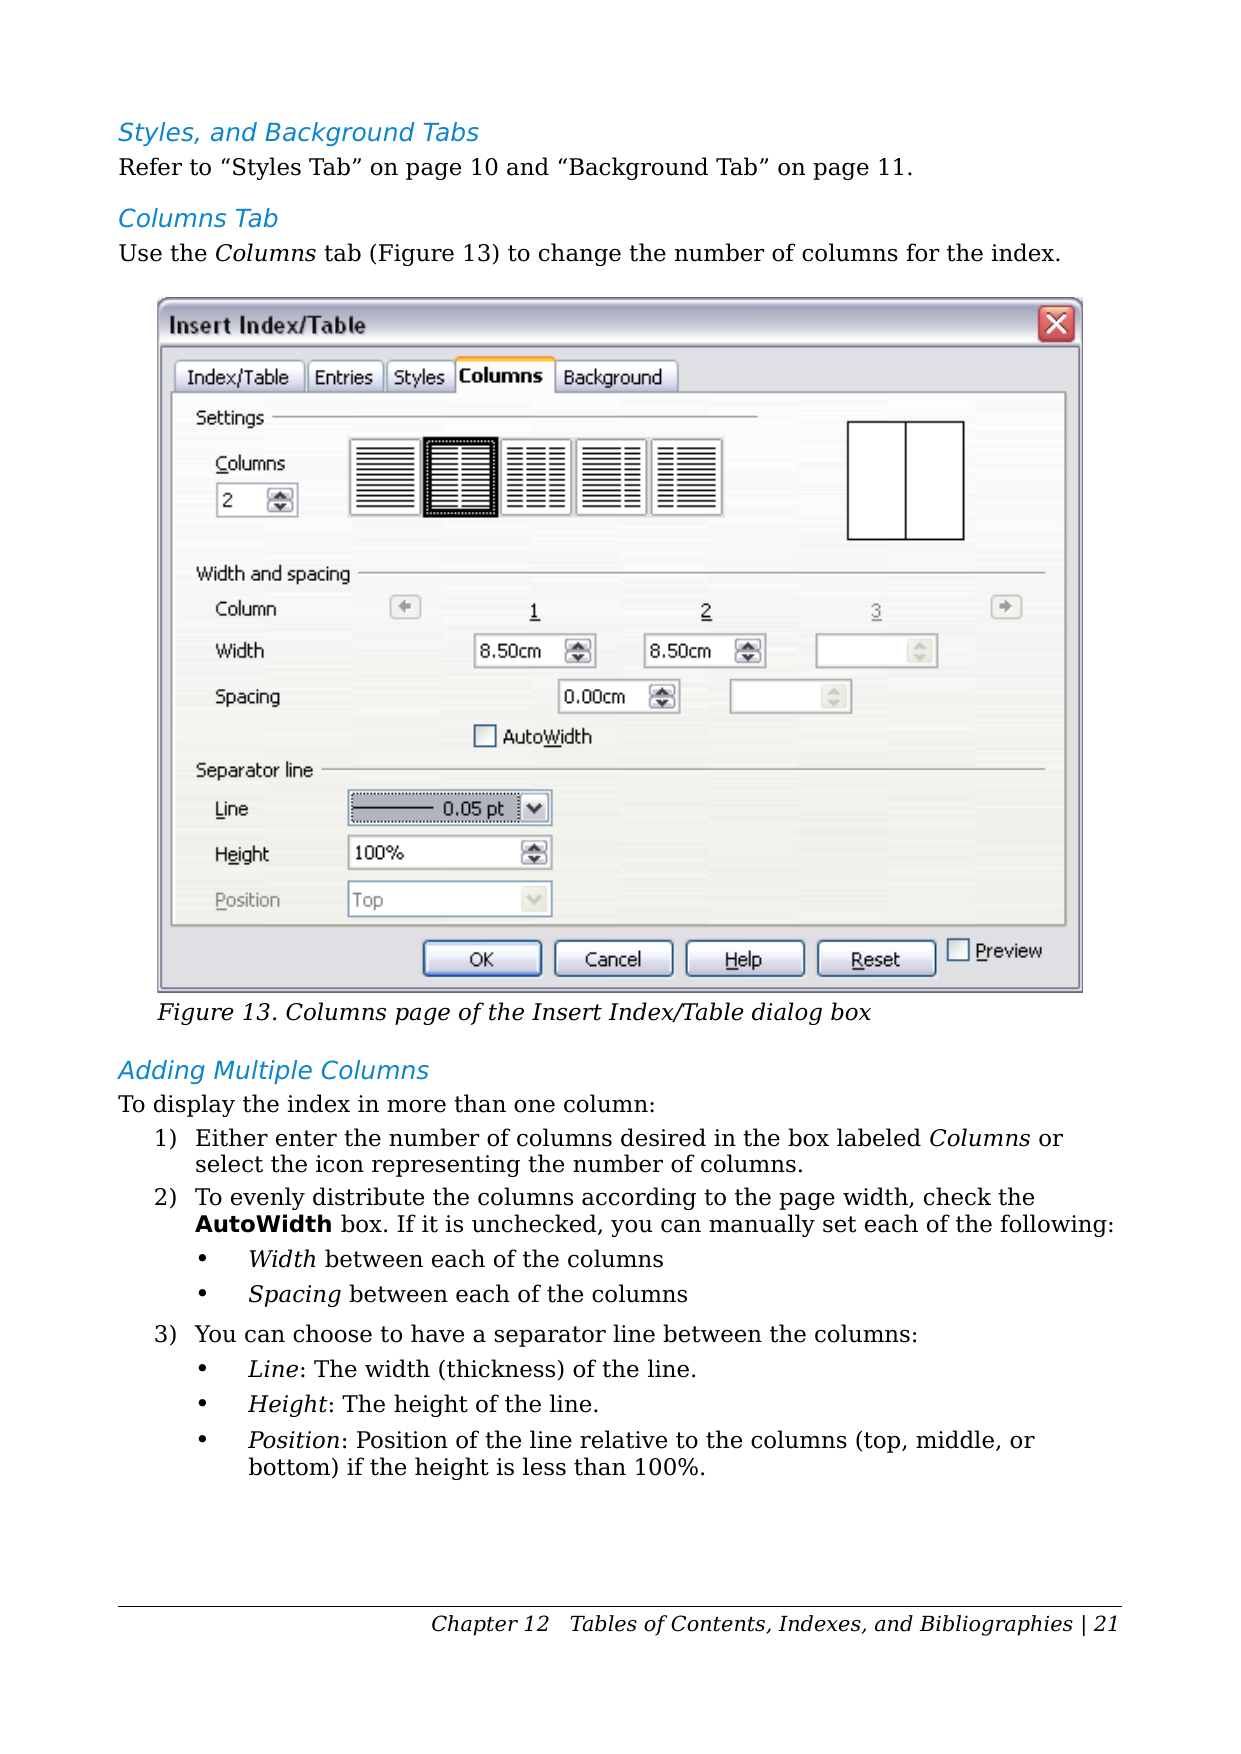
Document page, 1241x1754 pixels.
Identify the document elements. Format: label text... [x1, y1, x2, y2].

list You can choose to have a separator line between the columns: [177, 1321, 1122, 1348]
text Figure 13. Columns page of the Insert Index/Table dialog box [157, 999, 1083, 1026]
picture [157, 297, 1083, 993]
list To evenly distribute the columns according to the page width, check the AutoWidth box. If it is unchecked, you can manually set each of the following: [177, 1184, 1122, 1238]
subtitle Styles, and Background Tabs [118, 118, 1122, 147]
text Refer to “Styles Tab” on page 10 and “Background Tab” on page 11. [118, 154, 1122, 180]
list Line: The width (thickness) of the line. [195, 1354, 1122, 1383]
list To display the index in more than one column: [118, 1092, 1122, 1118]
subtitle Columns Tab [118, 205, 1122, 234]
list Height: The height of the line. [195, 1389, 1122, 1419]
list Spacing between each of the columns [195, 1280, 1122, 1309]
list Position: Position of the line relative to the columns (top, middle, or bottom) if the height is less than 100%. [195, 1425, 1122, 1481]
text Use the Columns tab (Figure 13) to change the number of columns for the index. [118, 240, 1122, 267]
list Width between each of the columns [195, 1244, 1122, 1273]
list Either enter the number of columns desired in the box labeled Columns or select the icon representing the number of columns. [177, 1125, 1122, 1178]
subtitle Adding Multiple Columns [118, 1056, 1122, 1085]
